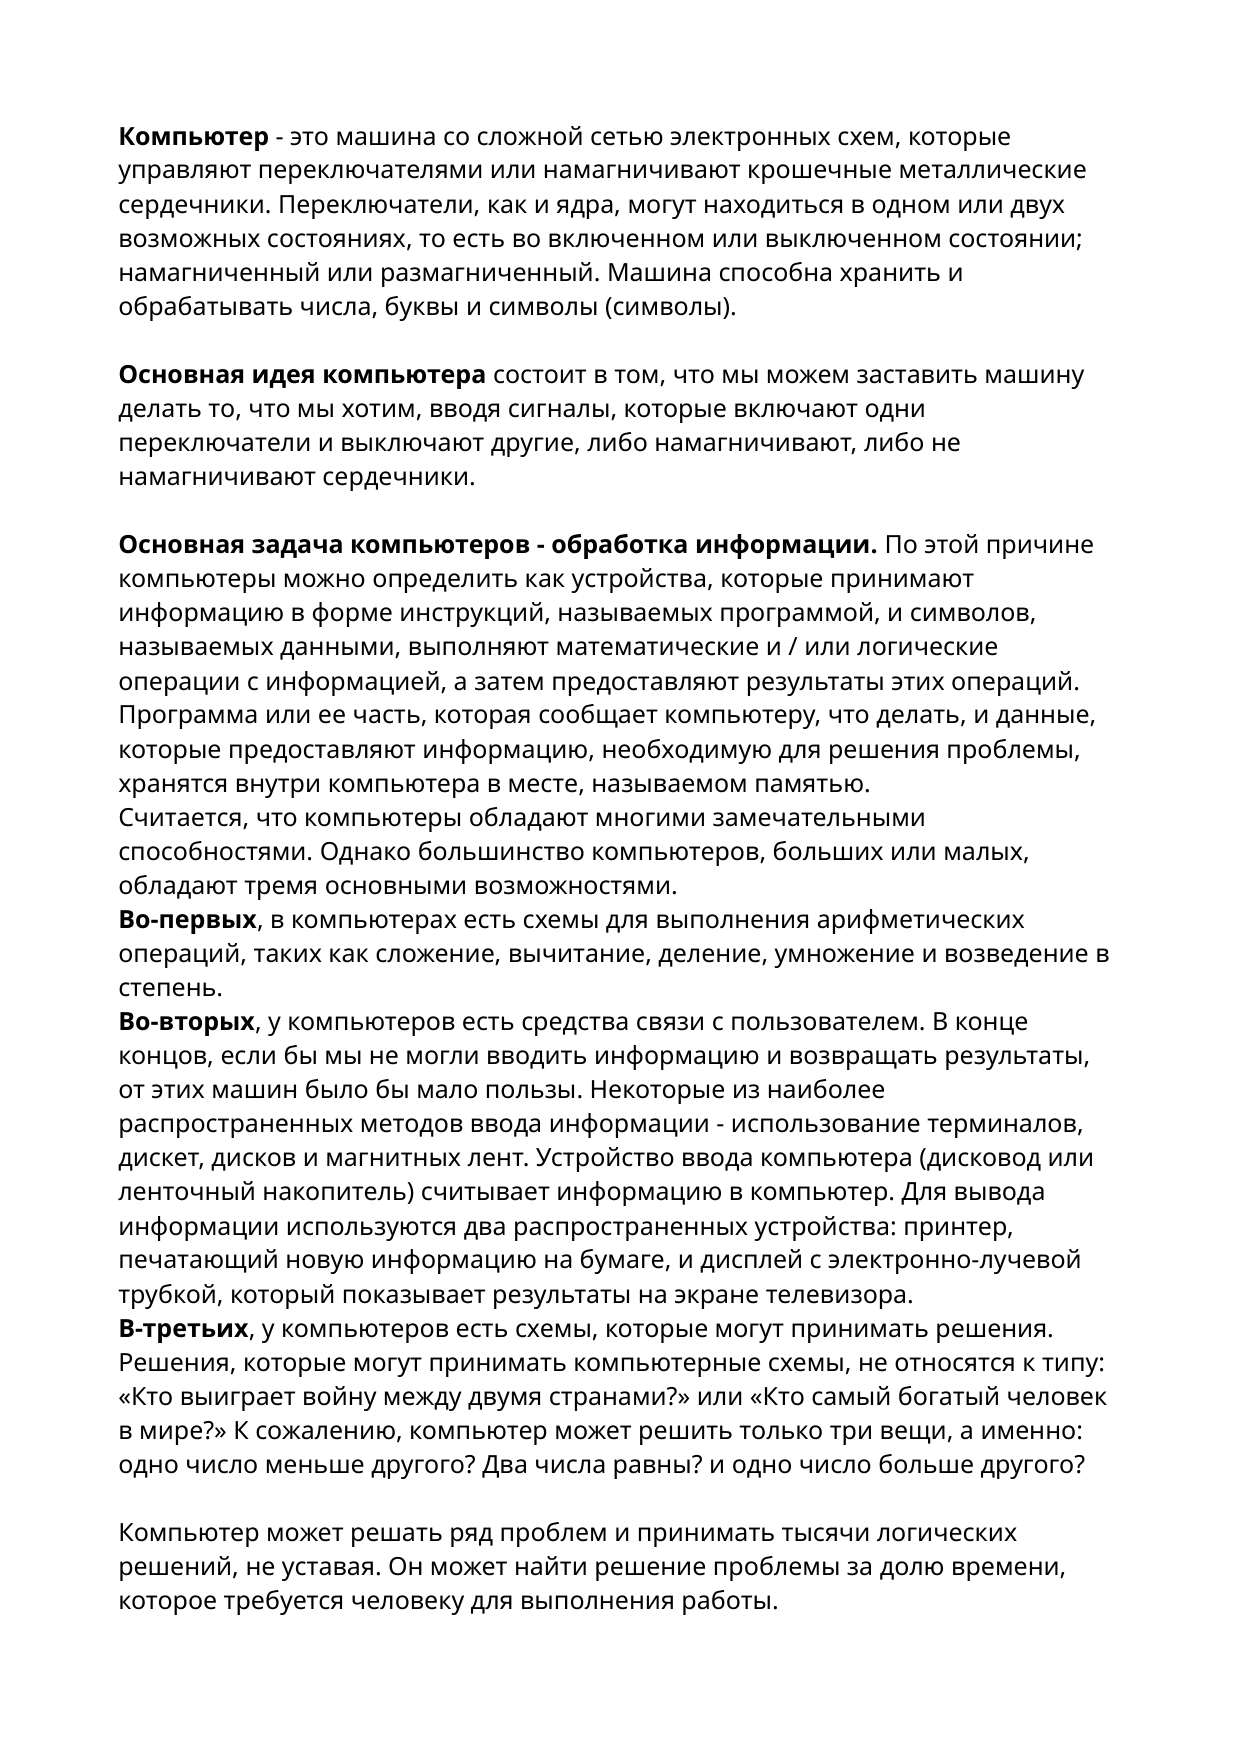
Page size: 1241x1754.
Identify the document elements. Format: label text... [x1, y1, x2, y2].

text Компьютер - это машина со сложной сетью электронных схем, которые управляют переключателями или намагничивают крошечные металлические сердечники. Переключатели, как и ядра, могут находиться в одном или двух возможных состояниях, то есть во включенном или выключенном состоянии; намагниченный или размагниченный. Машина способна хранить и обрабатывать числа, буквы и символы (символы). Основная идея компьютера состоит в том, что мы можем заставить машину делать то, что мы хотим, вводя сигналы, которые включают одни переключатели и выключают другие, либо намагничивают, либо не намагничивают сердечники. Основная задача компьютеров - обработка информации. По этой причине компьютеры можно определить как устройства, которые принимают информацию в форме инструкций, называемых программой, и символов, называемых данными, выполняют математические и / или логические операции с информацией, а затем предоставляют результаты этих операций. Программа или ее часть, которая сообщает компьютеру, что делать, и данные, которые предоставляют информацию, необходимую для решения проблемы, хранятся внутри компьютера в месте, называемом памятью. Считается, что компьютеры обладают многими замечательными способностями. Однако большинство компьютеров, больших или малых, обладают тремя основными возможностями. Во-первых, в компьютерах есть схемы для выполнения арифметических операций, таких как сложение, вычитание, деление, умножение и возведение в степень. Во-вторых, у компьютеров есть средства связи с пользователем. В конце концов, если бы мы не могли вводить информацию и возвращать результаты, от этих машин было бы мало пользы. Некоторые из наиболее распространенных методов ввода информации - использование терминалов, дискет, дисков и магнитных лент. Устройство ввода компьютера (дисковод или ленточный накопитель) считывает информацию в компьютер. Для вывода информации используются два распространенных устройства: принтер, печатающий новую информацию на бумаге, и дисплей с электронно-лучевой трубкой, который показывает результаты на экране телевизора. В-третьих, у компьютеров есть схемы, которые могут принимать решения. Решения, которые могут принимать компьютерные схемы, не относятся к типу: «Кто выиграет войну между двумя странами?» или «Кто самый богатый человек в мире?» К сожалению, компьютер может решить только три вещи, а именно: одно число меньше другого? Два числа равны? и одно число больше другого? Компьютер может решать ряд проблем и принимать тысячи логических решений, не уставая. Он может найти решение проблемы за долю времени, которое требуется человеку для выполнения работы. [118, 118, 1122, 1617]
